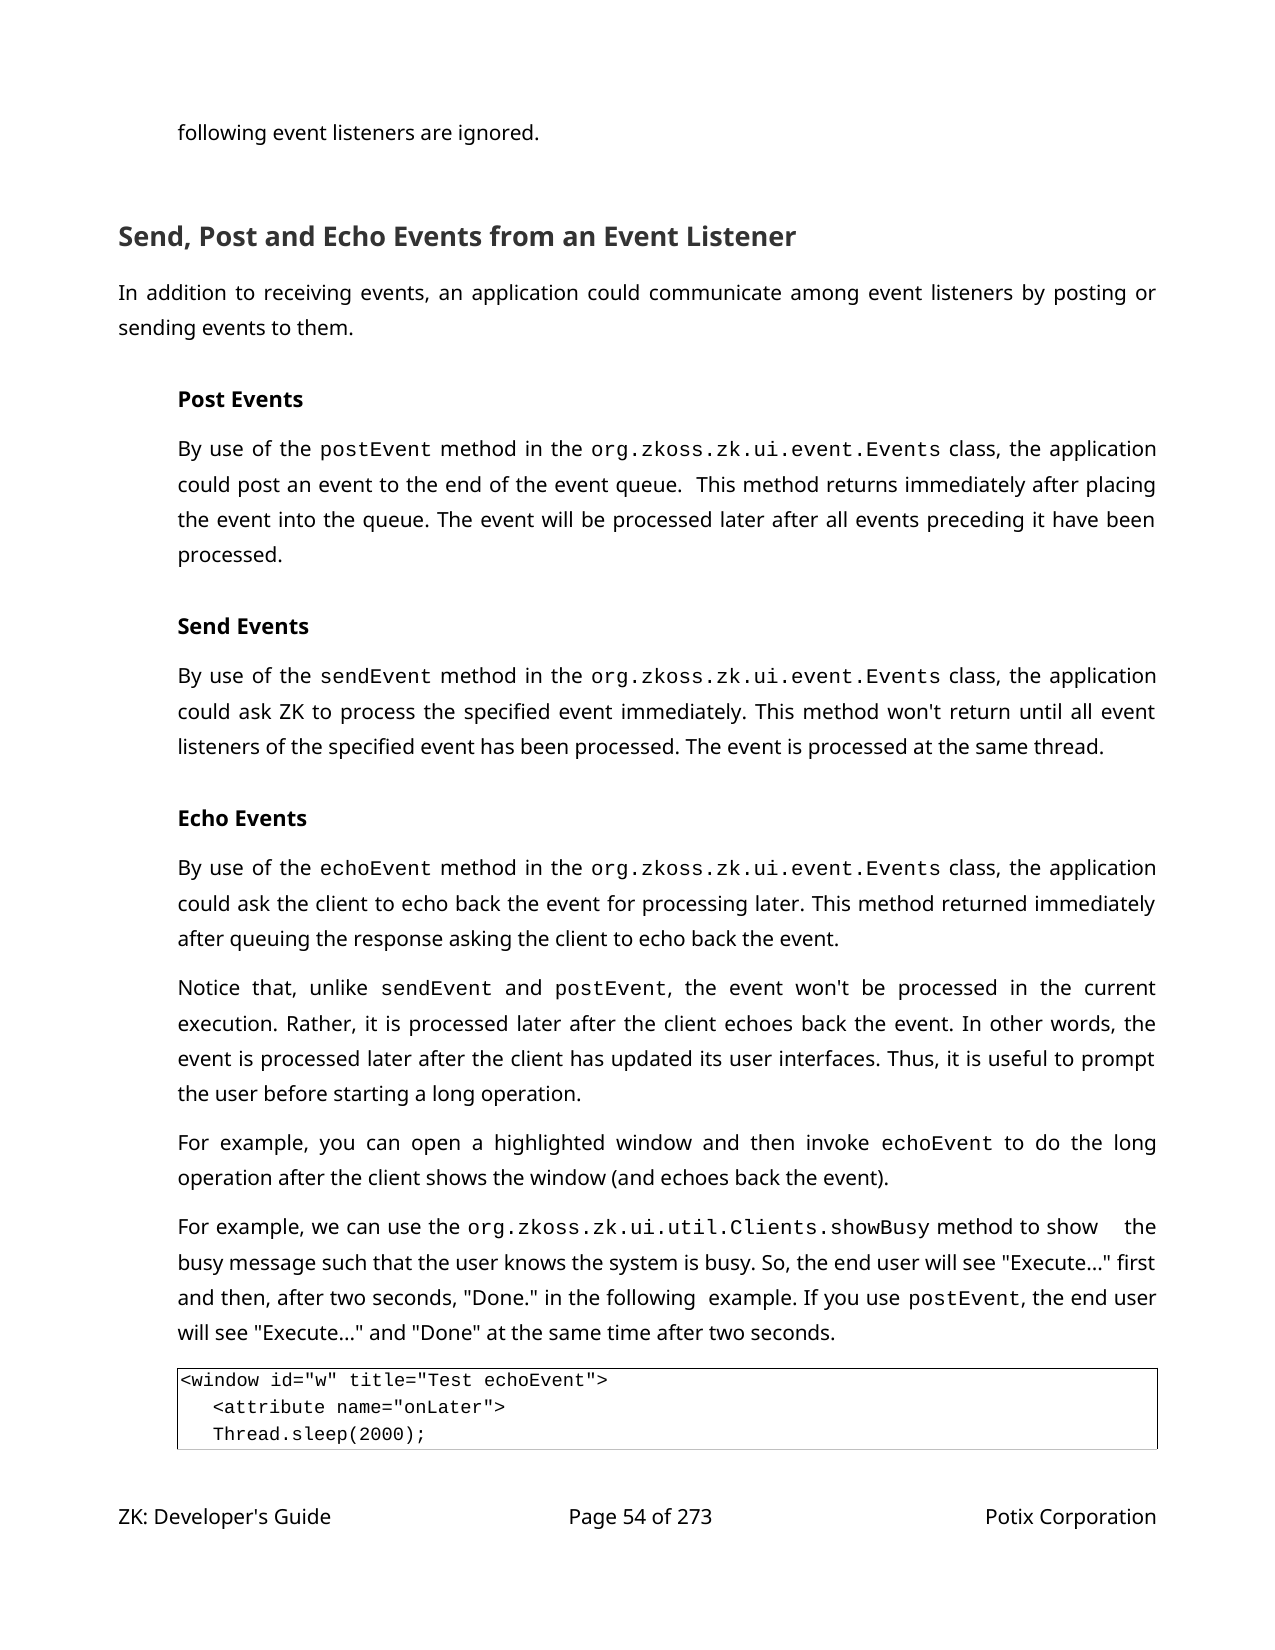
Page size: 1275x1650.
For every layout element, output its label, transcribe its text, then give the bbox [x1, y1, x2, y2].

subtitle Send Events [177, 611, 1157, 641]
text By use of the sendEvent method in the org.zkoss.zk.ui.event.Events class, the application could ask ZK to process the specified event immediately. This method won't return until all event listeners of the specified event has been processed. The event is processed at the same thread. [177, 661, 1157, 760]
text For example, we can use the org.zkoss.zk.ui.util.Clients.showBusy method to show the busy message such that the user knows the system is busy. So, the end user will see "Execute..." first and then, after two seconds, "Done." in the following example. If you use postEvent, the end user will see "Execute..." and "Done" at the same time after two seconds. [177, 1212, 1157, 1347]
subtitle Echo Events [177, 803, 1157, 833]
text By use of the postEvent method in the org.zkoss.zk.ui.event.Events class, the application could post an event to the end of the event queue. This method returns immediately after placing the event into the queue. The event will be processed later after all events preceding it have been processed. [177, 434, 1157, 568]
text Notice that, unlike sendEvent and postEvent, the event won't be processed in the current execution. Rather, it is processed later after the client echoes back the event. In other words, the event is processed later after the client has updated its user interfaces. Thus, it is useful to prompt the user before starting a long operation. [177, 973, 1157, 1107]
text <window id="w" title="Test echoEvent"> [178, 1369, 1157, 1392]
subtitle Send, Post and Echo Events from an Event Listener [118, 217, 1157, 254]
text following event listeners are ignored. [177, 118, 1157, 146]
text <attribute name="onLater"> [178, 1394, 1157, 1419]
text By use of the echoEvent method in the org.zkoss.zk.ui.event.Events class, the application could ask the client to echo back the event for processing later. This method returned immediately after queuing the response asking the client to echo back the event. [177, 853, 1157, 952]
text For example, you can open a highlighted window and then invoke echoEvent to do the long operation after the client shows the window (and echoes back the event). [177, 1128, 1157, 1192]
text Thread.sleep(2000); [178, 1422, 1157, 1449]
text In addition to receiving events, an application could communicate among event listeners by posting or sending events to them. [118, 278, 1157, 341]
subtitle Post Events [177, 383, 1157, 413]
